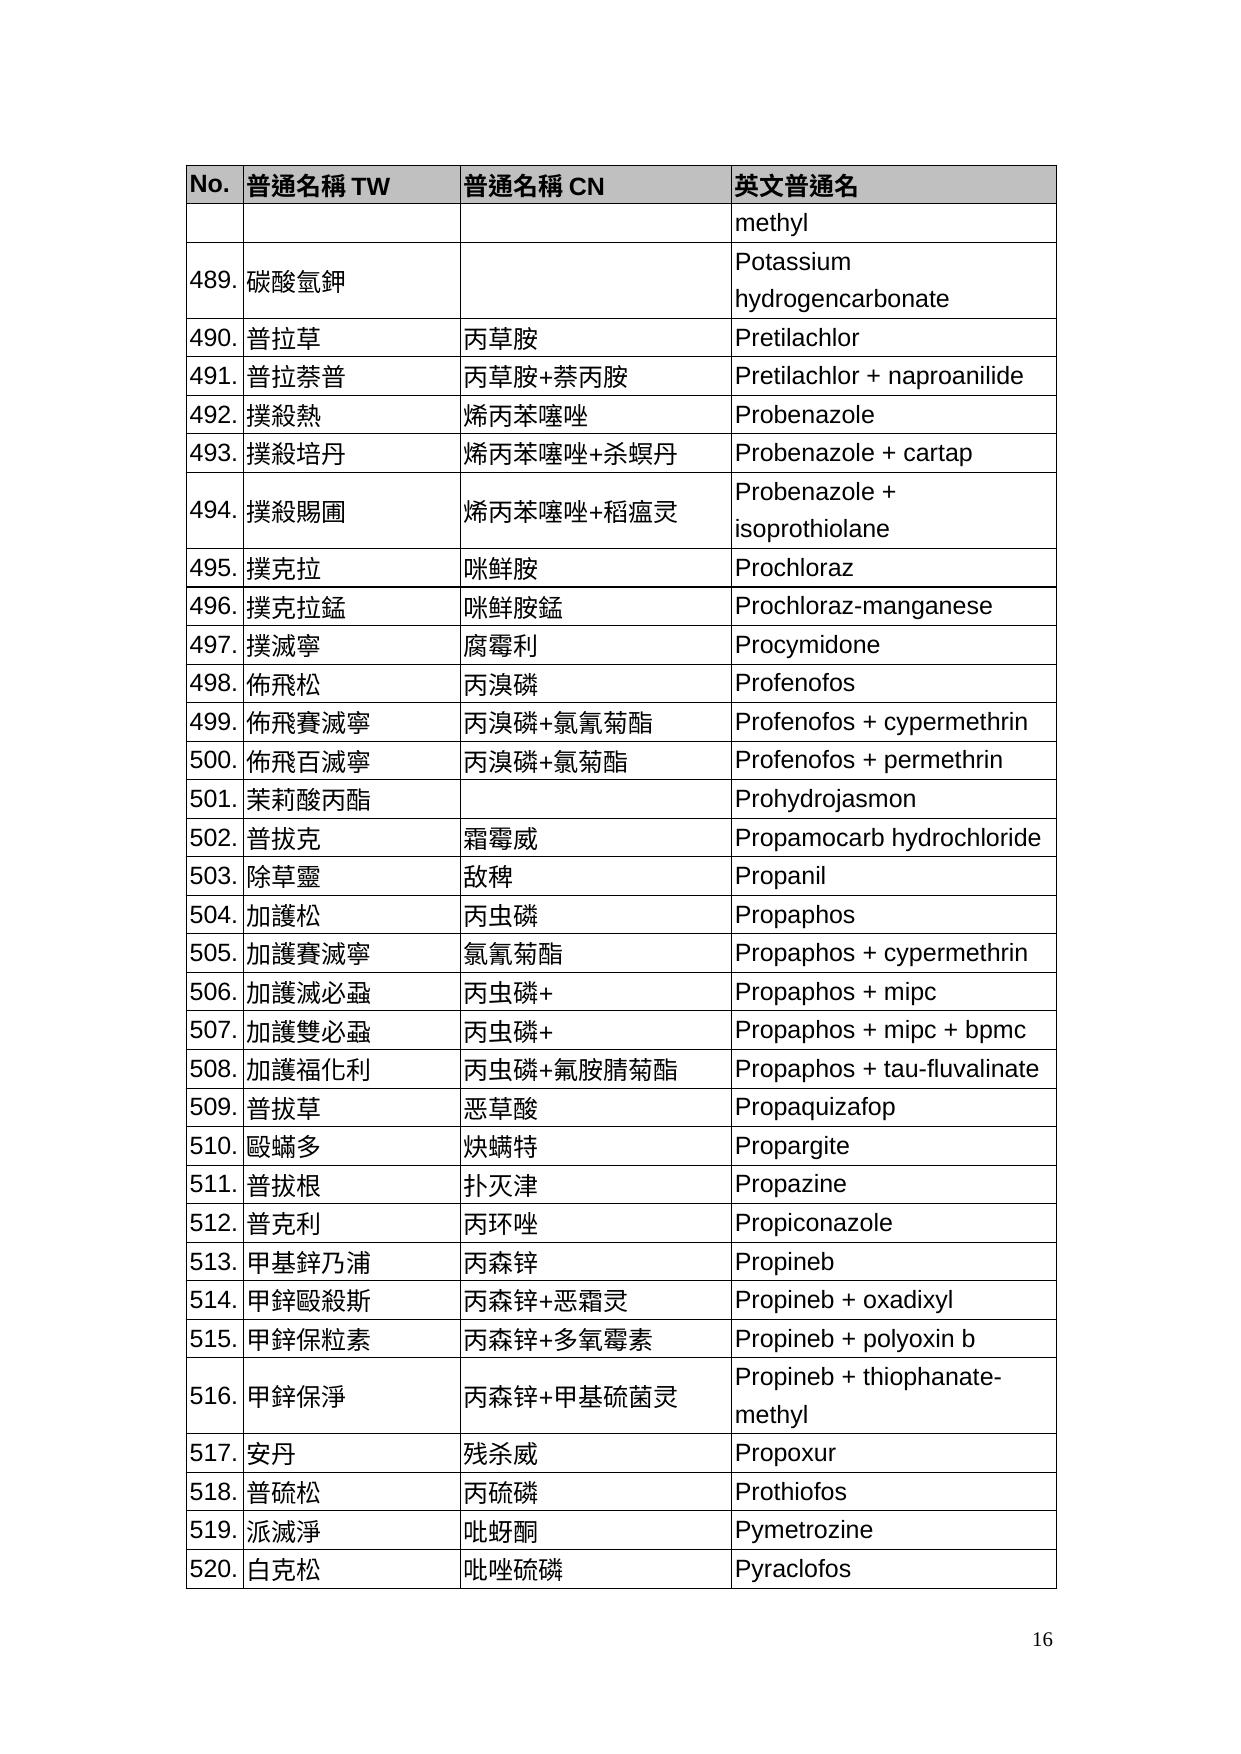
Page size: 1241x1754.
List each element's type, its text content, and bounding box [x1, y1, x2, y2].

table_cell Pymetrozine [732, 1511, 1056, 1549]
table_cell Probenazole + cartap [732, 434, 1056, 472]
table_cell 普拉萘普 [244, 357, 460, 395]
table_cell 烯丙苯噻唑+稻瘟灵 [461, 473, 731, 548]
table_cell 扑灭津 [461, 1166, 731, 1203]
table_cell [187, 1473, 243, 1510]
table_header 英文普通名 [732, 166, 1056, 203]
table_cell 加護賽滅寧 [244, 934, 460, 972]
table_cell Propazine [732, 1166, 1056, 1203]
table_cell [187, 1550, 243, 1587]
table_cell 炔螨特 [461, 1127, 731, 1164]
table_cell Profenofos + cypermethrin [732, 703, 1056, 741]
table_cell 撲殺熱 [244, 396, 460, 433]
table_cell Propineb + polyoxin b [732, 1320, 1056, 1357]
table_cell 派滅淨 [244, 1511, 460, 1549]
table_cell 碳酸氫鉀 [244, 243, 460, 318]
table_cell 甲鋅保粒素 [244, 1320, 460, 1357]
table_cell 佈飛賽滅寧 [244, 703, 460, 741]
table_cell 丙森锌+甲基硫菌灵 [461, 1358, 731, 1433]
table_cell [187, 626, 243, 663]
table_cell Propaphos + cypermethrin [732, 934, 1056, 972]
table_cell 普克利 [244, 1204, 460, 1242]
table_header 普通名稱TW [244, 166, 460, 203]
table_cell 丙虫磷+ [461, 973, 731, 1010]
table_cell 丙草胺+萘丙胺 [461, 357, 731, 395]
table_cell 撲殺培丹 [244, 434, 460, 472]
table_cell 丙草胺 [461, 319, 731, 356]
table_cell [187, 319, 243, 356]
table_cell Procymidone [732, 626, 1056, 663]
table_cell Propanil [732, 857, 1056, 895]
table_cell Pyraclofos [732, 1550, 1056, 1587]
table_cell 丙溴磷+氯菊酯 [461, 742, 731, 779]
table_cell methyl [732, 204, 1056, 242]
table_cell Prohydrojasmon [732, 780, 1056, 818]
table_cell Propineb + oxadixyl [732, 1281, 1056, 1319]
table_cell [187, 1050, 243, 1087]
table_cell [187, 1243, 243, 1280]
table_cell 甲基鋅乃浦 [244, 1243, 460, 1280]
table_cell 丙虫磷+ [461, 1011, 731, 1049]
table_cell 加護松 [244, 896, 460, 933]
table_cell Probenazole + isoprothiolane [732, 473, 1056, 548]
table_cell Propaphos + tau-fluvalinate [732, 1050, 1056, 1087]
table_cell 霜霉威 [461, 819, 731, 856]
table_cell 丙森锌 [461, 1243, 731, 1280]
table_cell 丙森锌+多氧霉素 [461, 1320, 731, 1357]
table_cell [187, 1011, 243, 1049]
table_cell Prochloraz-manganese [732, 588, 1056, 625]
table_cell [187, 1434, 243, 1472]
table_cell 吡蚜酮 [461, 1511, 731, 1549]
table_cell 白克松 [244, 1550, 460, 1587]
table_cell Propaquizafop [732, 1089, 1056, 1126]
table_cell 普拔根 [244, 1166, 460, 1203]
table_cell [187, 473, 243, 548]
table_cell 敌稗 [461, 857, 731, 895]
table_cell 丙环唑 [461, 1204, 731, 1242]
table_header No. [187, 166, 243, 203]
table_cell [187, 857, 243, 895]
table_cell 丙虫磷+氟胺腈菊酯 [461, 1050, 731, 1087]
table_cell 丙硫磷 [461, 1473, 731, 1510]
table_cell 丙溴磷 [461, 665, 731, 702]
table_cell 丙森锌+恶霜灵 [461, 1281, 731, 1319]
table_cell Propineb [732, 1243, 1056, 1280]
table_cell Profenofos [732, 665, 1056, 702]
table_cell 氯氰菊酯 [461, 934, 731, 972]
table_cell 恶草酸 [461, 1089, 731, 1126]
table_cell Prothiofos [732, 1473, 1056, 1510]
table_cell 吡唑硫磷 [461, 1550, 731, 1587]
table_cell 撲滅寧 [244, 626, 460, 663]
table_cell [187, 1204, 243, 1242]
table_cell [187, 1511, 243, 1549]
table_cell 加護滅必蝨 [244, 973, 460, 1010]
table_cell [187, 1089, 243, 1126]
table_cell 撲殺賜圃 [244, 473, 460, 548]
table_cell 除草靈 [244, 857, 460, 895]
table_cell 茉莉酸丙酯 [244, 780, 460, 818]
table_cell Profenofos + permethrin [732, 742, 1056, 779]
table_cell Propoxur [732, 1434, 1056, 1472]
table_cell [187, 588, 243, 625]
table_cell Propargite [732, 1127, 1056, 1164]
table_cell 腐霉利 [461, 626, 731, 663]
table_cell 甲鋅保淨 [244, 1358, 460, 1433]
table_cell 甲鋅毆殺斯 [244, 1281, 460, 1319]
table_cell 撲克拉錳 [244, 588, 460, 625]
table_cell Pretilachlor [732, 319, 1056, 356]
table_cell 毆蟎多 [244, 1127, 460, 1164]
table_cell 咪鲜胺錳 [461, 588, 731, 625]
table_cell 普硫松 [244, 1473, 460, 1510]
table_cell [187, 1166, 243, 1203]
table_cell 普拉草 [244, 319, 460, 356]
table_cell [187, 973, 243, 1010]
table_cell 丙溴磷+氯氰菊酯 [461, 703, 731, 741]
table_cell Propaphos [732, 896, 1056, 933]
table_cell 佈飛松 [244, 665, 460, 702]
table_cell [187, 1358, 243, 1433]
table_cell [461, 243, 731, 318]
table_cell [187, 1127, 243, 1164]
table_cell 咪鲜胺 [461, 549, 731, 586]
table_cell [187, 357, 243, 395]
table_cell Propaphos + mipc [732, 973, 1056, 1010]
table_cell Propaphos + mipc + bpmc [732, 1011, 1056, 1049]
table_cell 烯丙苯噻唑+杀螟丹 [461, 434, 731, 472]
table_cell Propineb + thiophanate-methyl [732, 1358, 1056, 1433]
table_cell [187, 742, 243, 779]
table_cell Pretilachlor + naproanilide [732, 357, 1056, 395]
table_cell Probenazole [732, 396, 1056, 433]
table_cell [187, 434, 243, 472]
table_cell [461, 780, 731, 818]
table_cell [187, 665, 243, 702]
table_cell Propamocarb hydrochloride [732, 819, 1056, 856]
table_cell [187, 703, 243, 741]
table_cell [187, 243, 243, 318]
table_cell [187, 549, 243, 586]
table_header 普通名稱CN [461, 166, 731, 203]
table_cell [187, 1281, 243, 1319]
table_cell 安丹 [244, 1434, 460, 1472]
table_cell [187, 780, 243, 818]
table_cell 烯丙苯噻唑 [461, 396, 731, 433]
table_cell [187, 396, 243, 433]
table_cell 普拔草 [244, 1089, 460, 1126]
table_cell [187, 819, 243, 856]
table_cell 普拔克 [244, 819, 460, 856]
table_cell [244, 204, 460, 242]
table_cell [187, 1320, 243, 1357]
table_cell 加護福化利 [244, 1050, 460, 1087]
table_cell 撲克拉 [244, 549, 460, 586]
table_cell [187, 204, 243, 242]
table_cell Potassium hydrogencarbonate [732, 243, 1056, 318]
table_cell 丙虫磷 [461, 896, 731, 933]
table_cell [461, 204, 731, 242]
table_cell Prochloraz [732, 549, 1056, 586]
table_cell 佈飛百滅寧 [244, 742, 460, 779]
table_cell 残杀威 [461, 1434, 731, 1472]
table_cell Propiconazole [732, 1204, 1056, 1242]
table_cell 加護雙必蝨 [244, 1011, 460, 1049]
table_cell [187, 896, 243, 933]
table_cell [187, 934, 243, 972]
